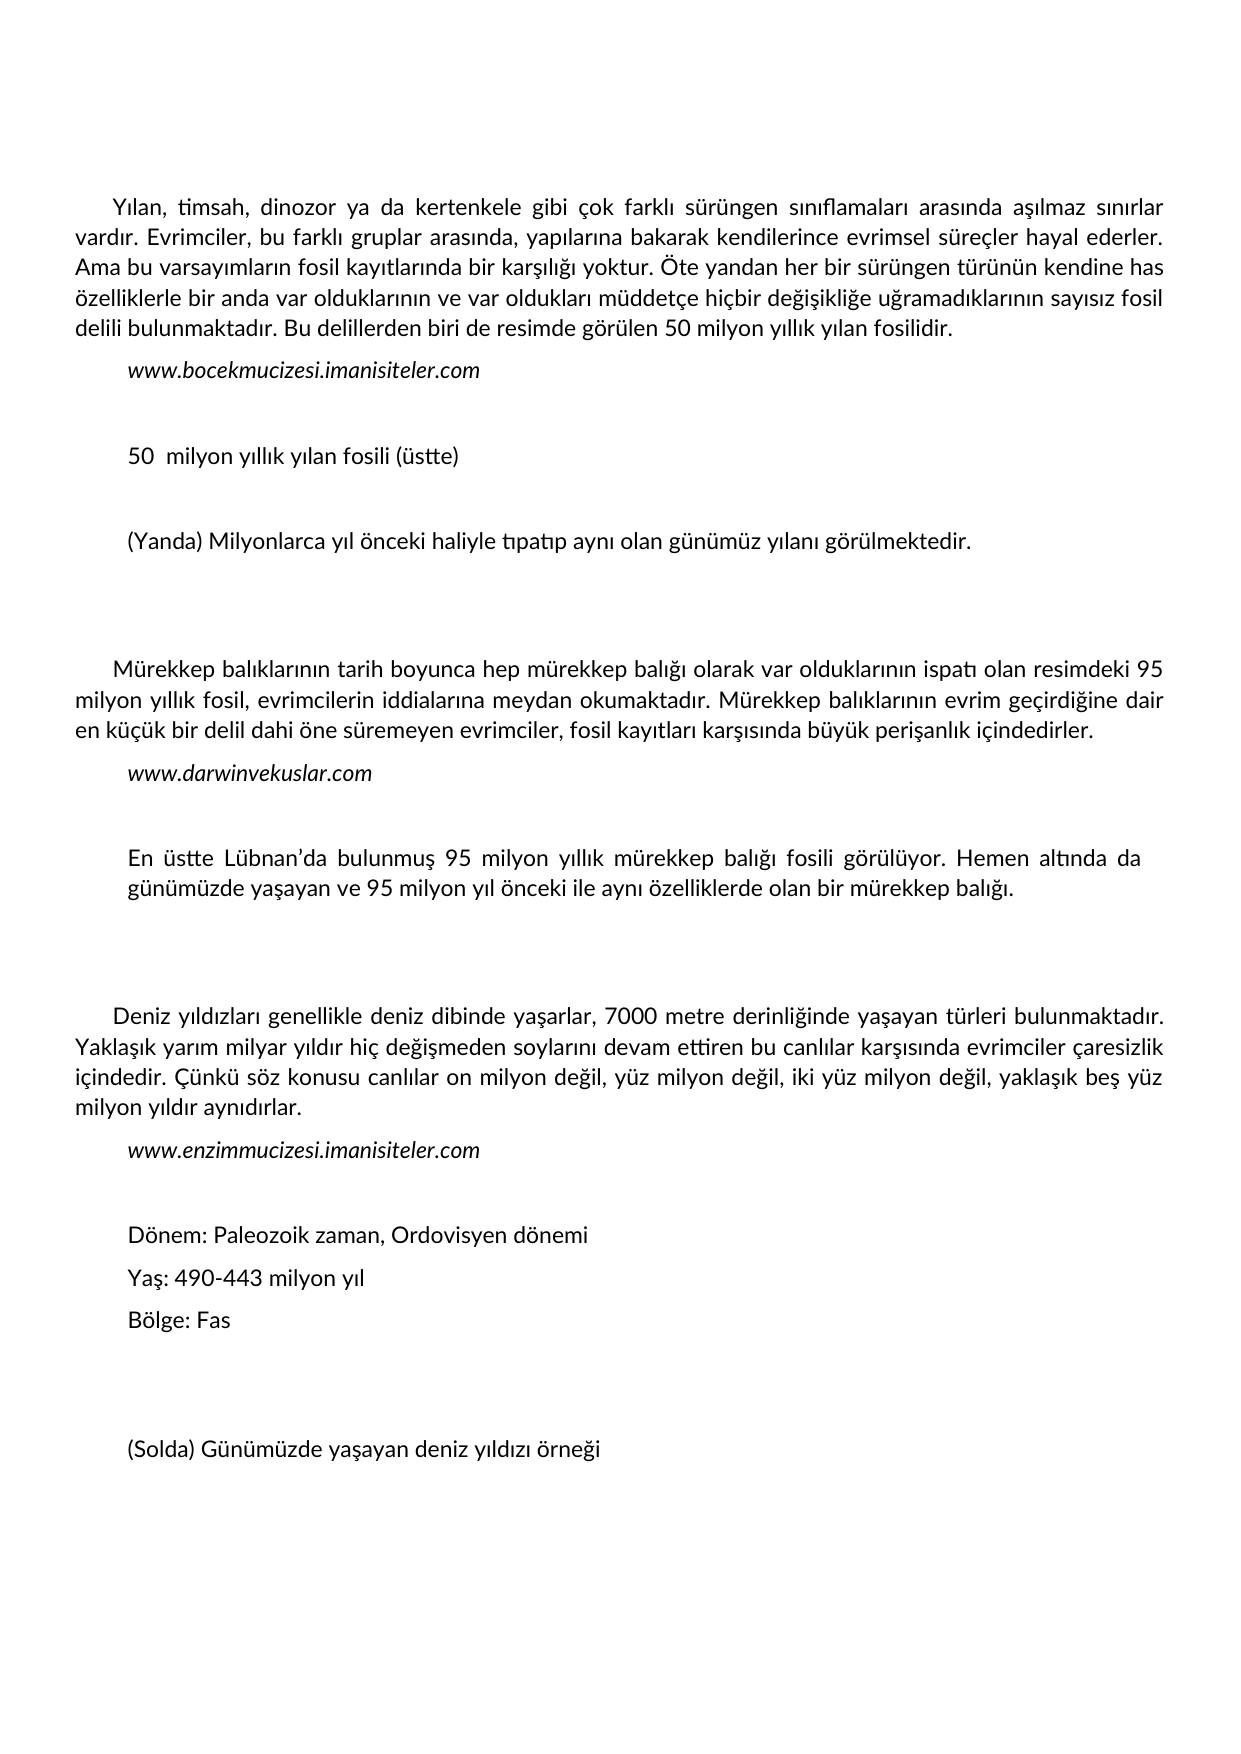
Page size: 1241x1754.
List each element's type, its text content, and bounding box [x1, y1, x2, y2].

text 50 milyon yıllık yılan fosili (üstte) [127, 442, 1143, 469]
text www.darwinvekuslar.com [127, 758, 1143, 786]
text Deniz yıldızları genellikle deniz dibinde yaşarlar, 7000 metre derinliğinde yaşayan türleri bulunmaktadır. Yaklaşık yarım milyar yıldır hiç değişmeden soylarını devam ettiren bu canlılar karşısında evrimciler çaresizlik içindedir. Çünkü söz konusu canlılar on milyon değil, yüz milyon değil, iki yüz milyon değil, yaklaşık beş yüz milyon yıldır aynıdırlar. [75, 1002, 1165, 1120]
text Dönem: Paleozoik zaman, Ordovisyen dönemi [127, 1221, 1143, 1248]
text En üstte Lübnan’da bulunmuş 95 milyon yıllık mürekkep balığı fosili görülüyor. Hemen altında da günümüzde yaşayan ve 95 milyon yıl önceki ile aynı özelliklerde olan bir mürekkep balığı. [127, 844, 1143, 901]
text Yılan, timsah, dinozor ya da kertenkele gibi çok farklı sürüngen sınıflamaları arasında aşılmaz sınırlar vardır. Evrimciler, bu farklı gruplar arasında, yapılarına bakarak kendilerince evrimsel süreçler hayal ederler. Ama bu varsayımların fosil kayıtlarında bir karşılığı yoktur. Öte yandan her bir sürüngen türünün kendine has özelliklerle bir anda var olduklarının ve var oldukları müddetçe hiçbir değişikliğe uğramadıklarının sayısız fosil delili bulunmaktadır. Bu delillerden biri de resimde görülen 50 milyon yıllık yılan fosilidir. [75, 193, 1165, 341]
text www.bocekmucizesi.imanisiteler.com [127, 356, 1143, 384]
text Mürekkep balıklarının tarih boyunca hep mürekkep balığı olarak var olduklarının ispatı olan resimdeki 95 milyon yıllık fosil, evrimcilerin iddialarına meydan okumaktadır. Mürekkep balıklarının evrim geçirdiğine dair en küçük bir delil dahi öne süremeyen evrimciler, fosil kayıtları karşısında büyük perişanlık içindedirler. [75, 655, 1165, 743]
text www.enzimmucizesi.imanisiteler.com [127, 1135, 1143, 1163]
text (Yanda) Milyonlarca yıl önceki haliyle tıpatıp aynı olan günümüz yılanı görülmektedir. [127, 527, 1143, 554]
text Yaş: 490-443 milyon yıl [127, 1263, 1143, 1291]
text Bölge: Fas [127, 1306, 1143, 1334]
text (Solda) Günümüzde yaşayan deniz yıldızı örneği [127, 1434, 1143, 1462]
